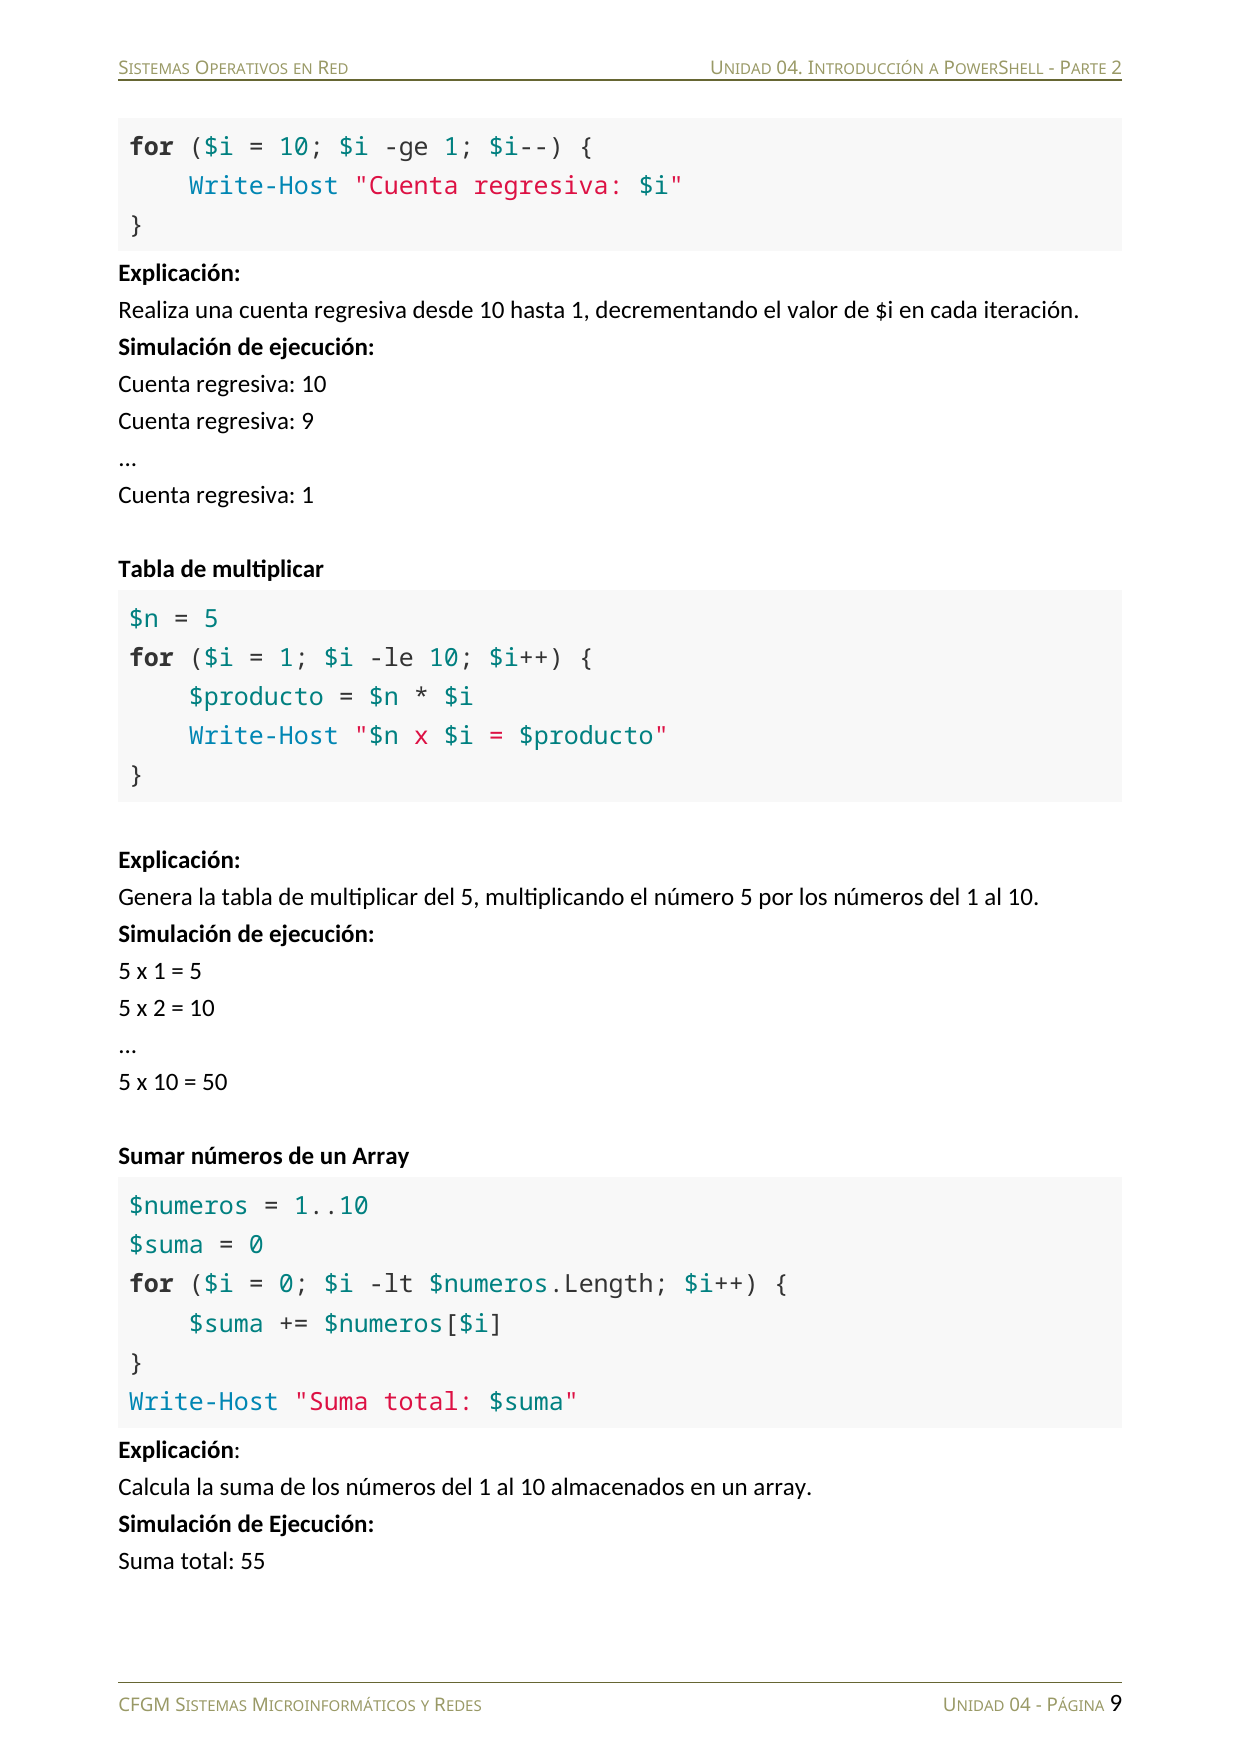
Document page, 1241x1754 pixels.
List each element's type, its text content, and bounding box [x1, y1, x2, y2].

text Explicación: [118, 257, 1122, 288]
text Cuenta regresiva: 10 [118, 368, 1122, 399]
text Calcula la suma de los números del 1 al 10 almacenados en un array. [118, 1471, 1122, 1501]
text ... [118, 1029, 1122, 1060]
text Explicación: [118, 844, 1122, 875]
text Cuenta regresiva: 1 [118, 479, 1122, 509]
text 5 x 10 = 50 [118, 1066, 1122, 1097]
text Genera la tabla de multiplicar del 5, multiplicando el número 5 por los números del 1 al 10. [118, 881, 1122, 912]
text Simulación de ejecución: [118, 331, 1122, 362]
text Simulación de Ejecución: [118, 1508, 1122, 1538]
text Simulación de ejecución: [118, 918, 1122, 949]
text Cuenta regresiva: 9 [118, 405, 1122, 436]
text Realiza una cuenta regresiva desde 10 hasta 1, decrementando el valor de $i en cada iteración. [118, 294, 1122, 325]
text Sumar números de un Array [118, 1140, 1122, 1171]
text Explicación: [118, 1434, 1122, 1464]
table_header $numeros = 1..10 $suma = 0 for ($i = 0; $i -lt $numeros.Length; $i++) { $suma += $numeros[$i] } Write-Host "Suma total: $suma" [118, 1177, 1122, 1428]
text Tabla de multiplicar [118, 553, 1122, 583]
text 5 x 2 = 10 [118, 992, 1122, 1023]
text 5 x 1 = 5 [118, 955, 1122, 986]
text ... [118, 442, 1122, 473]
text Suma total: 55 [118, 1545, 1122, 1575]
table_header for ($i = 10; $i -ge 1; $i--) { Write-Host "Cuenta regresiva: $i" } [118, 118, 1122, 251]
table_header $n = 5 for ($i = 1; $i -le 10; $i++) { $producto = $n * $i Write-Host "$n x $i = $producto" } [118, 590, 1122, 802]
